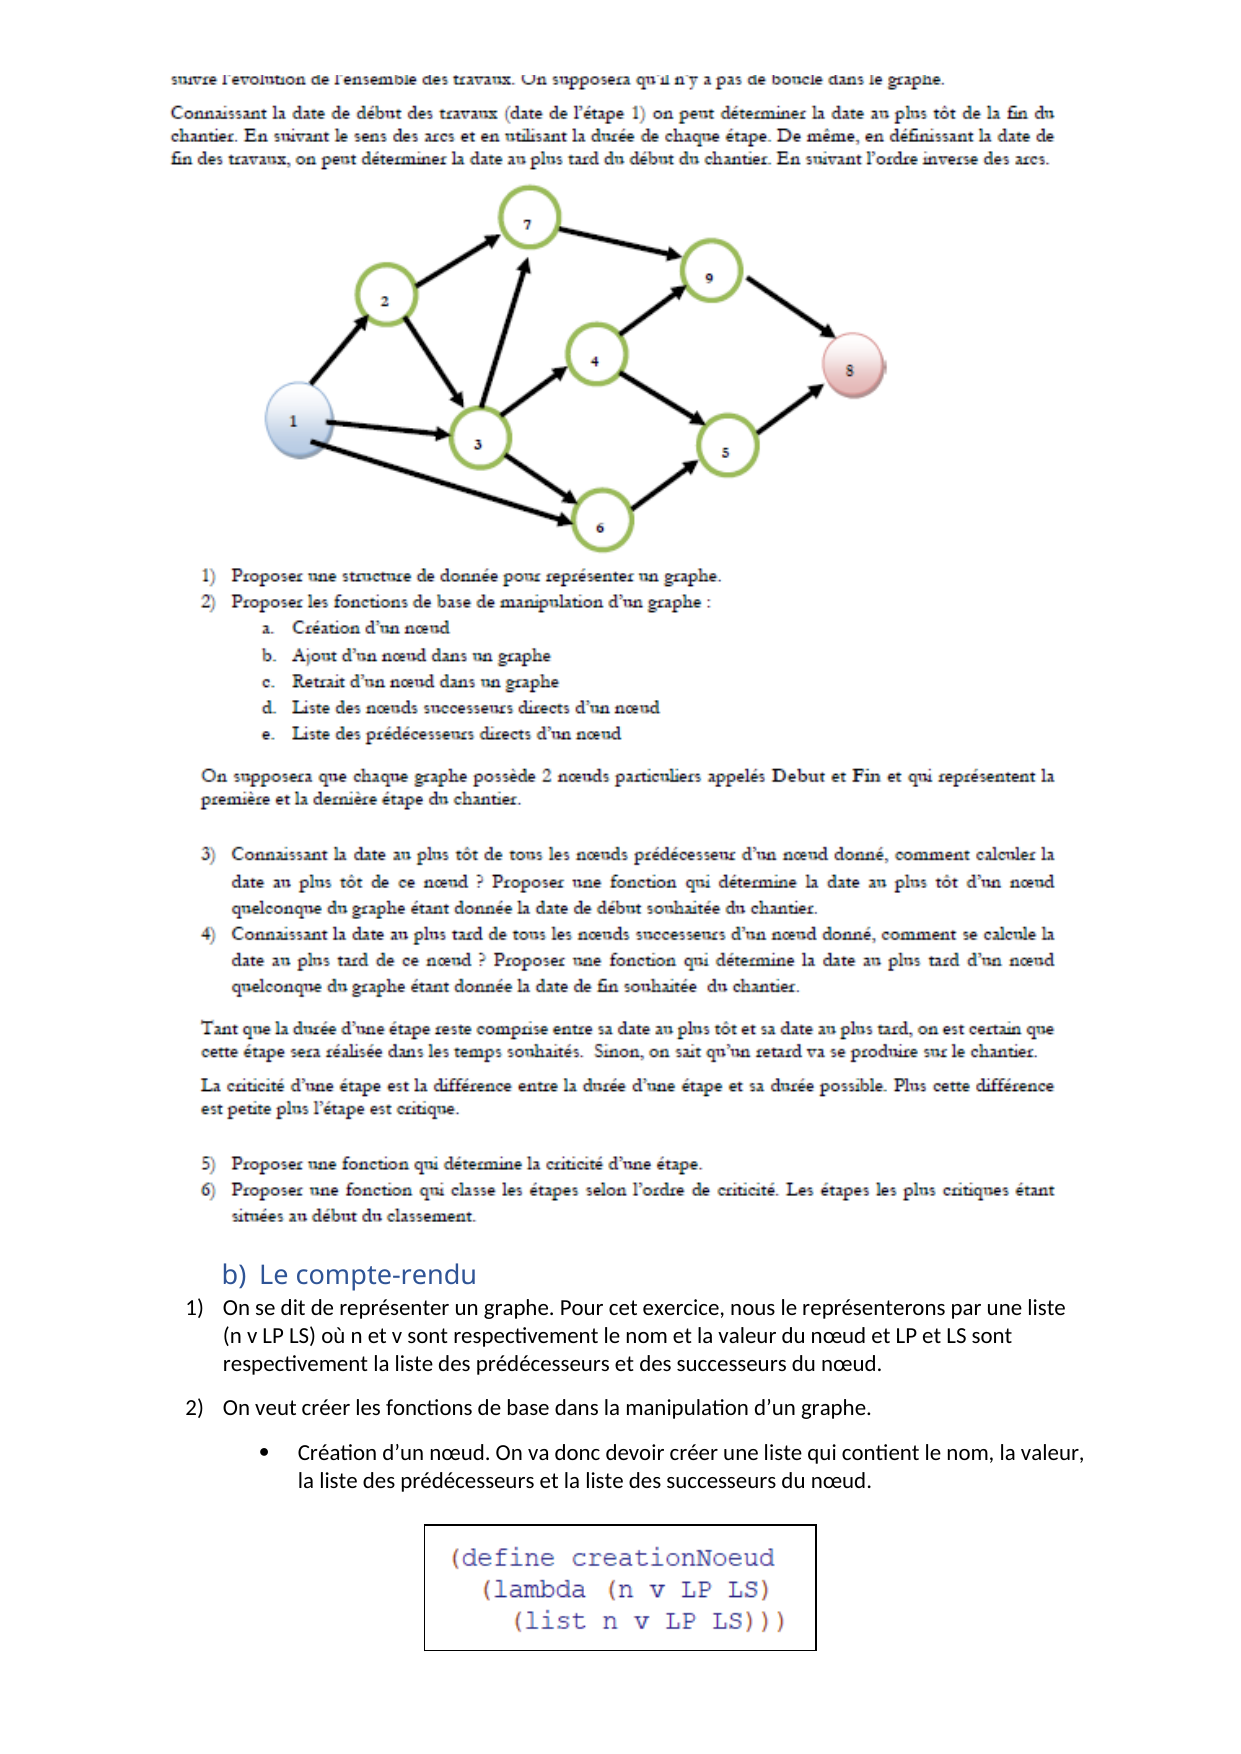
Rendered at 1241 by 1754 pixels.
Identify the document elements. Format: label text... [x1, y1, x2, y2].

list Le compte-rendu [221, 1256, 1093, 1293]
list Création d’un nœud. On va donc devoir créer une liste qui contient le nom, la valeur, la liste des prédécesseurs et la liste des successeurs du nœud. [260, 1438, 1093, 1494]
list On veut créer les fonctions de base dans la manipulation d’un graphe. [185, 1393, 1093, 1421]
list On se dit de représenter un graphe. Pour cet exercice, nous le représenterons par une liste (n v LP LS) où n et v sont respectivement le nom et la valeur du nœud et LP et LS sont respectivement la liste des prédécesseurs et des successeurs du nœud. [185, 1293, 1093, 1377]
